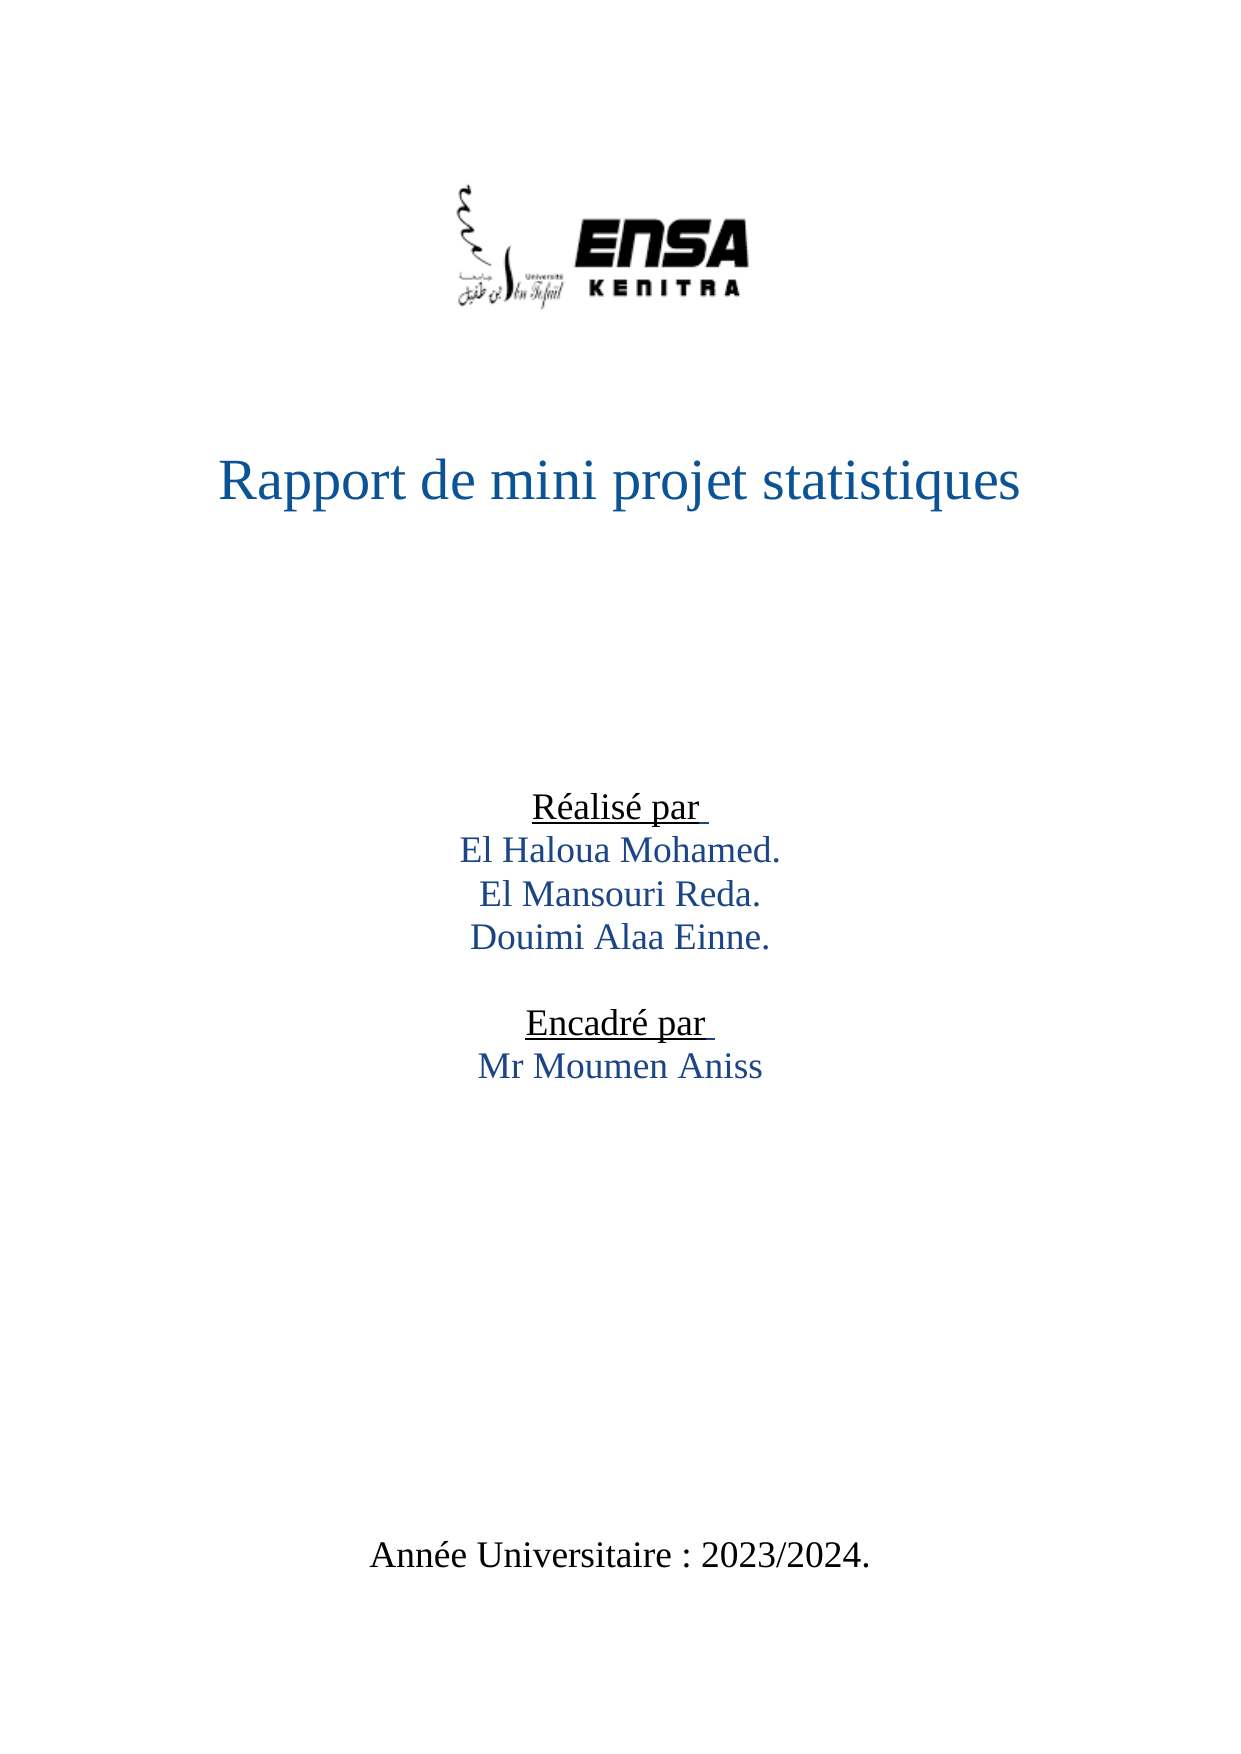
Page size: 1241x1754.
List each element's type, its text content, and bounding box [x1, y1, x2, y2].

text Mr Moumen Aniss [148, 1043, 1093, 1087]
text El Haloua Mohamed. [148, 828, 1093, 871]
text El Mansouri Reda. [148, 871, 1093, 914]
text Année Universitaire : 2023/2024. [148, 1532, 1093, 1575]
text Rapport de mini projet statistiques [148, 445, 1093, 512]
text Réalisé par [148, 785, 1093, 828]
text Douimi Alaa Einne. [148, 914, 1093, 957]
text Encadré par [148, 1000, 1093, 1043]
